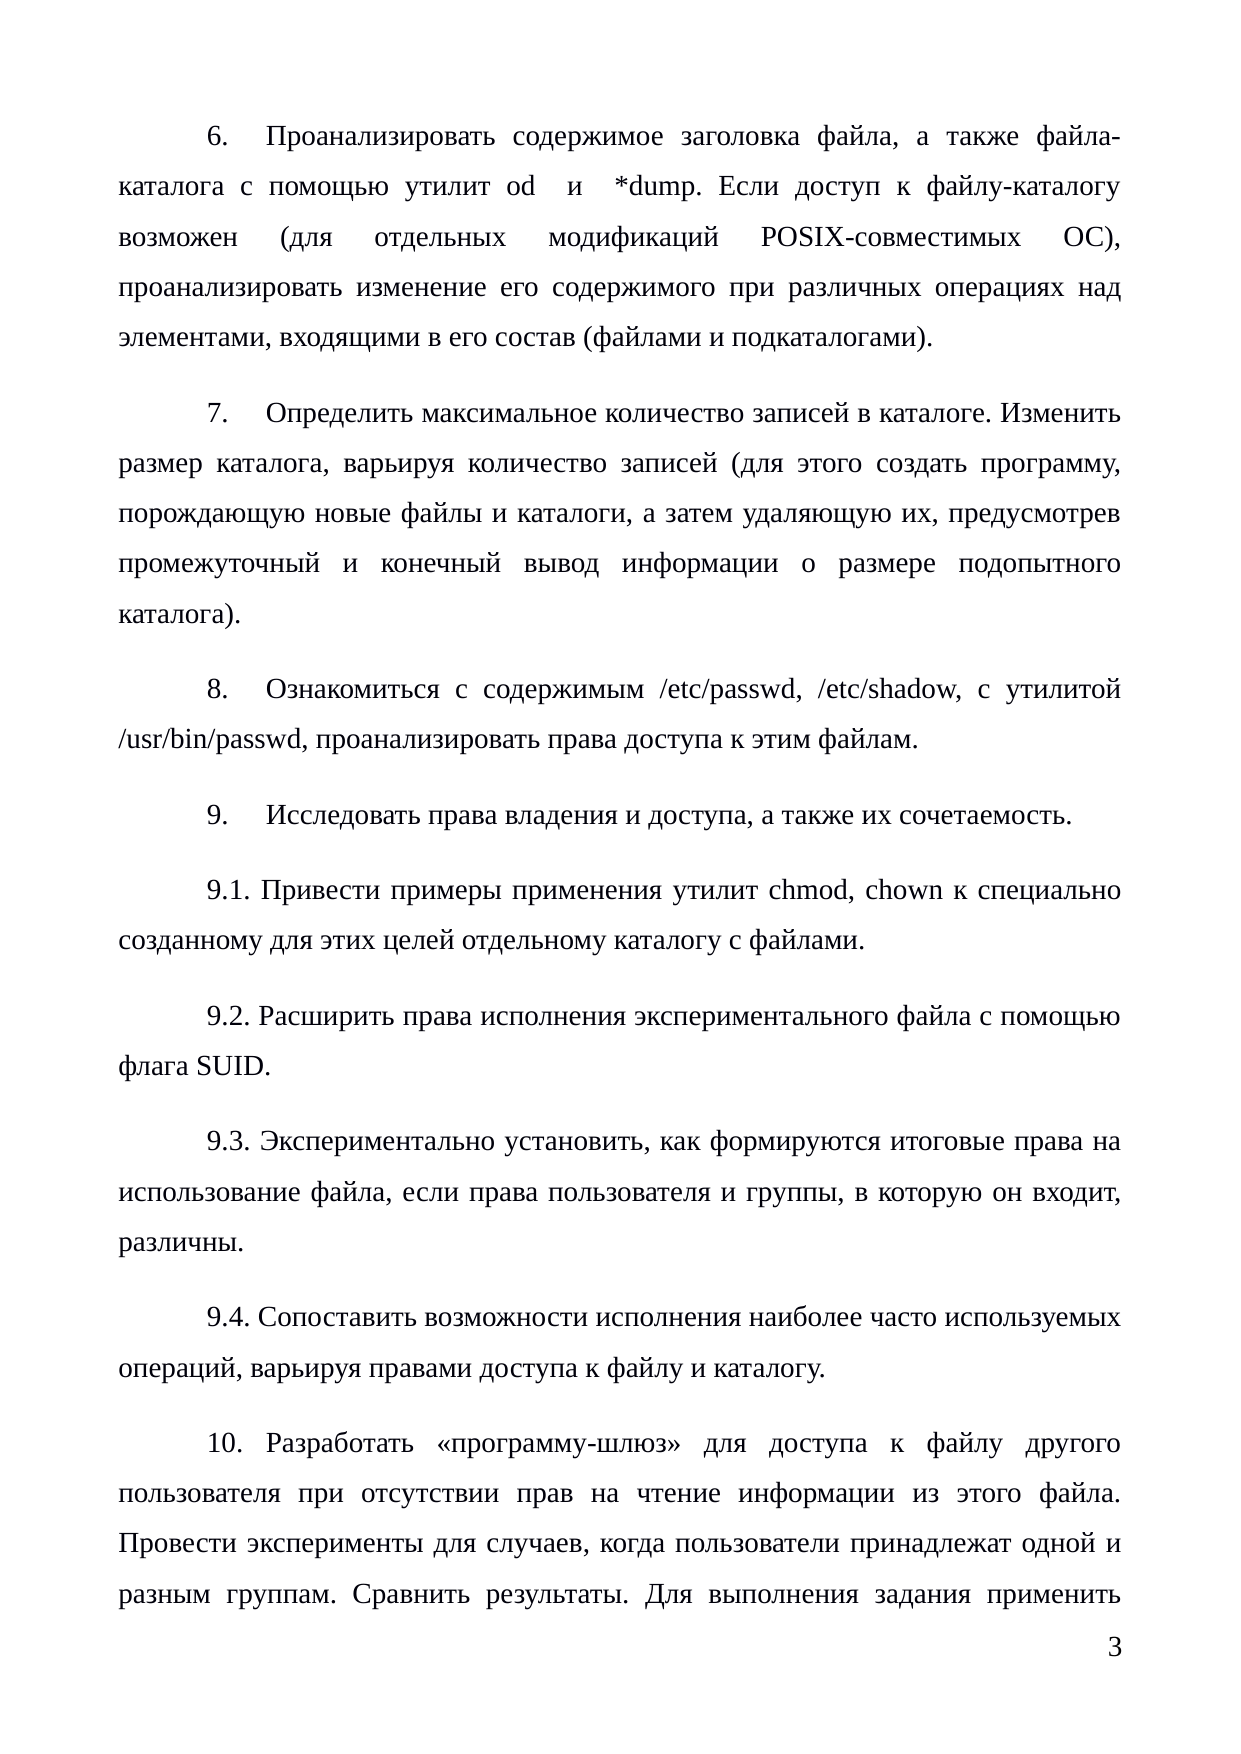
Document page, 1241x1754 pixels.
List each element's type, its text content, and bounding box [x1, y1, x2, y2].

text 9.2. Расширить права исполнения экспериментального файла с помощью флага SUID. [118, 998, 1122, 1082]
text 9.3. Экспериментально установить, как формируются итоговые права на использование файла, если права пользователя и группы, в которую он входит, различны. [118, 1123, 1122, 1258]
list Определить максимальное количество записей в каталоге. Изменить размер каталога, варьируя количество записей (для этого создать программу, порождающую новые файлы и каталоги, а затем удаляющую их, предусмотрев промежуточный и конечный вывод информации о размере подопытного каталога). [118, 395, 1122, 629]
text 9.1. Привести примеры применения утилит chmod, chown к специально созданному для этих целей отдельному каталогу с файлами. [118, 872, 1122, 956]
text 9.4. Сопоставить возможности исполнения наиболее часто используемых операций, варьируя правами доступа к файлу и каталогу. [118, 1299, 1122, 1383]
list Исследовать права владения и доступа, а также их сочетаемость. [118, 797, 1122, 830]
text 10. Разработать «программу-шлюз» для доступа к файлу другого пользователя при отсутствии прав на чтение информации из этого файла. Провести эксперименты для случаев, когда пользователи принадлежат одной и разным группам. Сравнить результаты. Для выполнения задания применить [118, 1425, 1122, 1609]
list Проанализировать содержимое заголовка файла, а также файла-каталога с помощью утилит od и *dump. Если доступ к файлу-каталогу возможен (для отдельных модификаций POSIX-совместимых ОС), проанализировать изменение его содержимого при различных операциях над элементами, входящими в его состав (файлами и подкаталогами). [118, 118, 1122, 353]
list Ознакомиться с содержимым /etc/passwd, /etc/shadow, с утилитой /usr/bin/passwd, проанализировать права доступа к этим файлам. [118, 671, 1122, 755]
